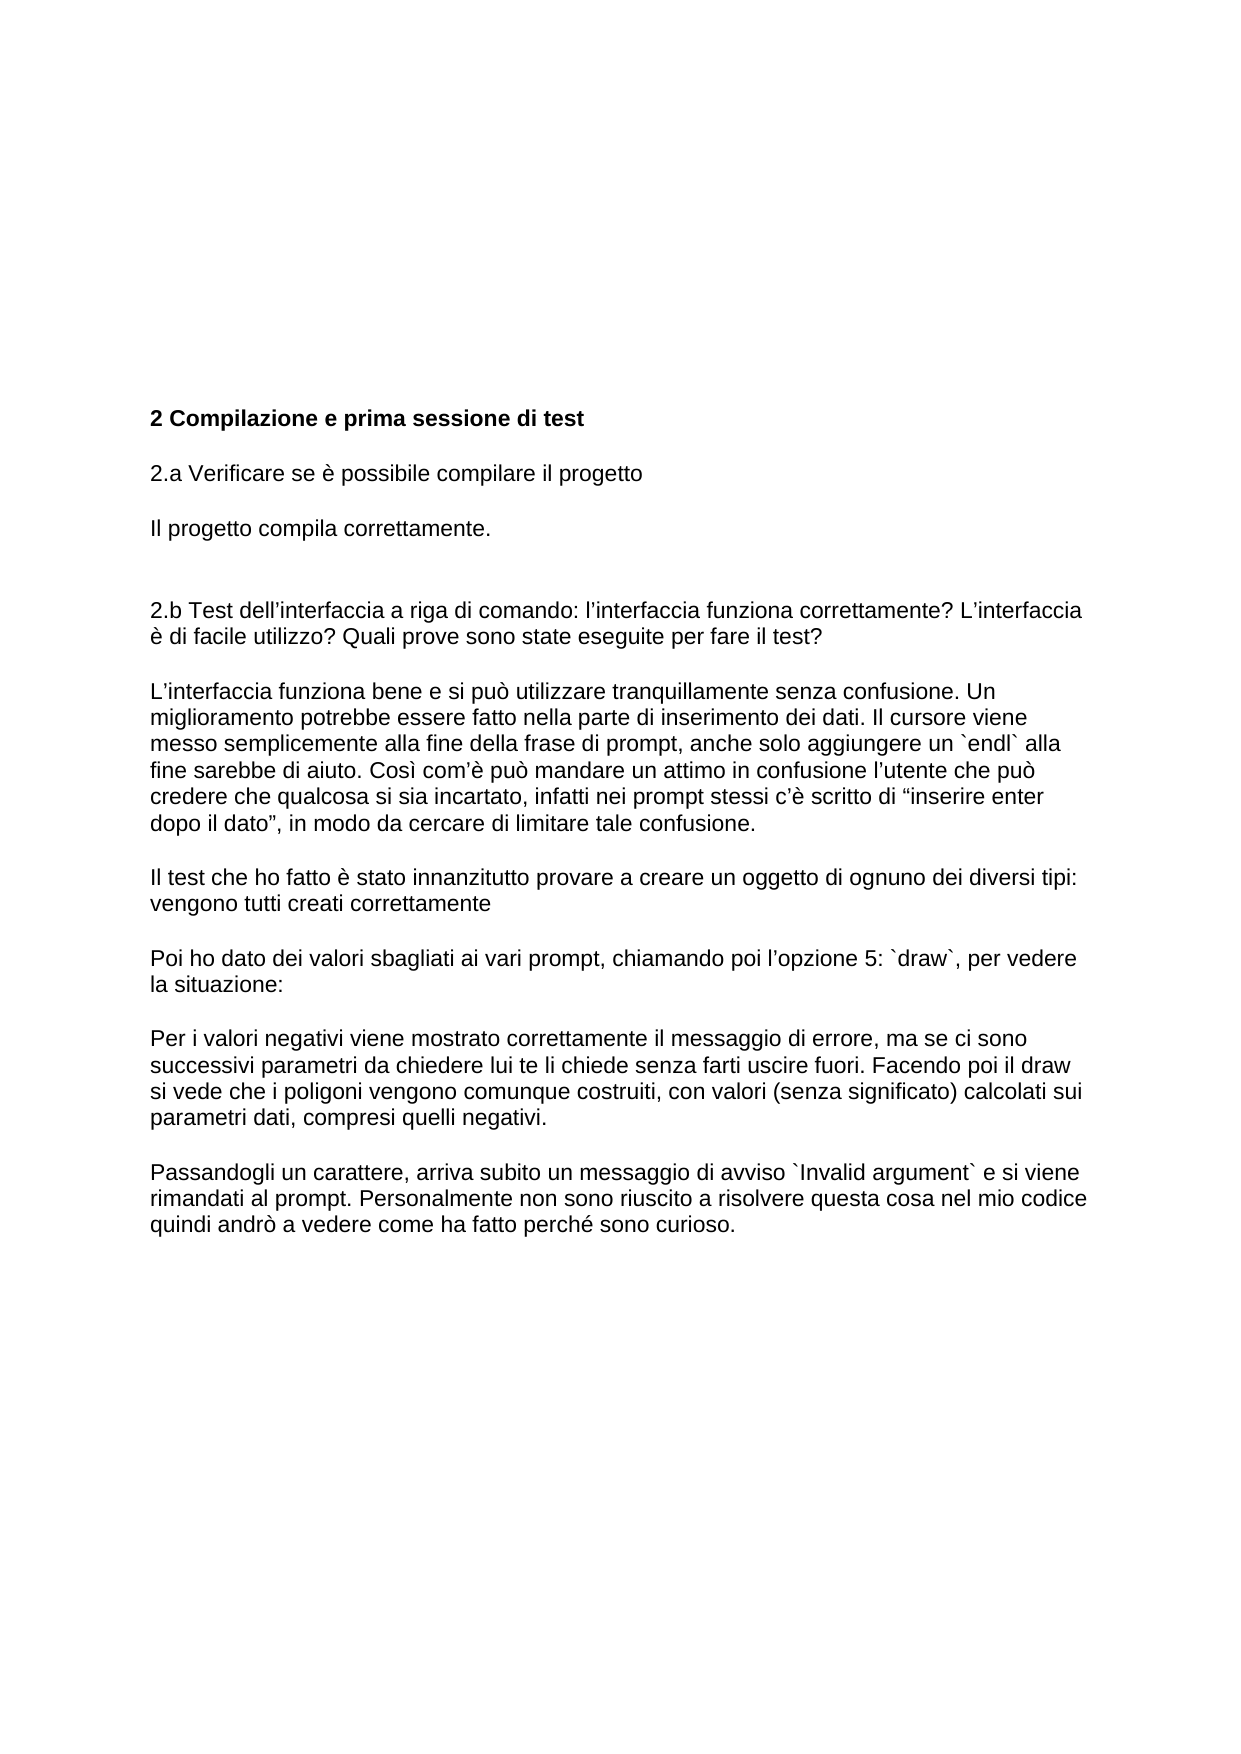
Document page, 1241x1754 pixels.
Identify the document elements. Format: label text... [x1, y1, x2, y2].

text 2 Compilazione e prima sessione di test [150, 405, 1090, 431]
text L’interfaccia funziona bene e si può utilizzare tranquillamente senza confusione. Un miglioramento potrebbe essere fatto nella parte di inserimento dei dati. Il cursore viene messo semplicemente alla fine della frase di prompt, anche solo aggiungere un `endl` alla fine sarebbe di aiuto. Così com’è può mandare un attimo in confusione l’utente che può credere che qualcosa si sia incartato, infatti nei prompt stessi c’è scritto di “inserire enter dopo il dato”, in modo da cercare di limitare tale confusione. [150, 678, 1090, 836]
text Il progetto compila correttamente. [150, 514, 1090, 541]
text Il test che ho fatto è stato innanzitutto provare a creare un oggetto di ognuno dei diversi tipi: vengono tutti creati correttamente [150, 864, 1090, 917]
text Poi ho dato dei valori sbagliati ai vari prompt, chiamando poi l’opzione 5: `draw`, per vedere la situazione: [150, 944, 1090, 997]
text 2.b Test dell’interfaccia a riga di comando: l’interfaccia funziona correttamente? L’interfaccia è di facile utilizzo? Quali prove sono state eseguite per fare il test? [150, 597, 1090, 650]
text 2.a Verificare se è possibile compilare il progetto [150, 460, 1090, 487]
text Per i valori negativi viene mostrato correttamente il messaggio di errore, ma se ci sono successivi parametri da chiedere lui te li chiede senza farti uscire fuori. Facendo poi il draw si vede che i poligoni vengono comunque costruiti, con valori (senza significato) calcolati sui parametri dati, compresi quelli negativi. [150, 1025, 1090, 1131]
text Passandogli un carattere, arriva subito un messaggio di avviso `Invalid argument` e si viene rimandati al prompt. Personalmente non sono riuscito a risolvere questa cosa nel mio codice quindi andrò a vedere come ha fatto perché sono curioso. [150, 1159, 1090, 1238]
